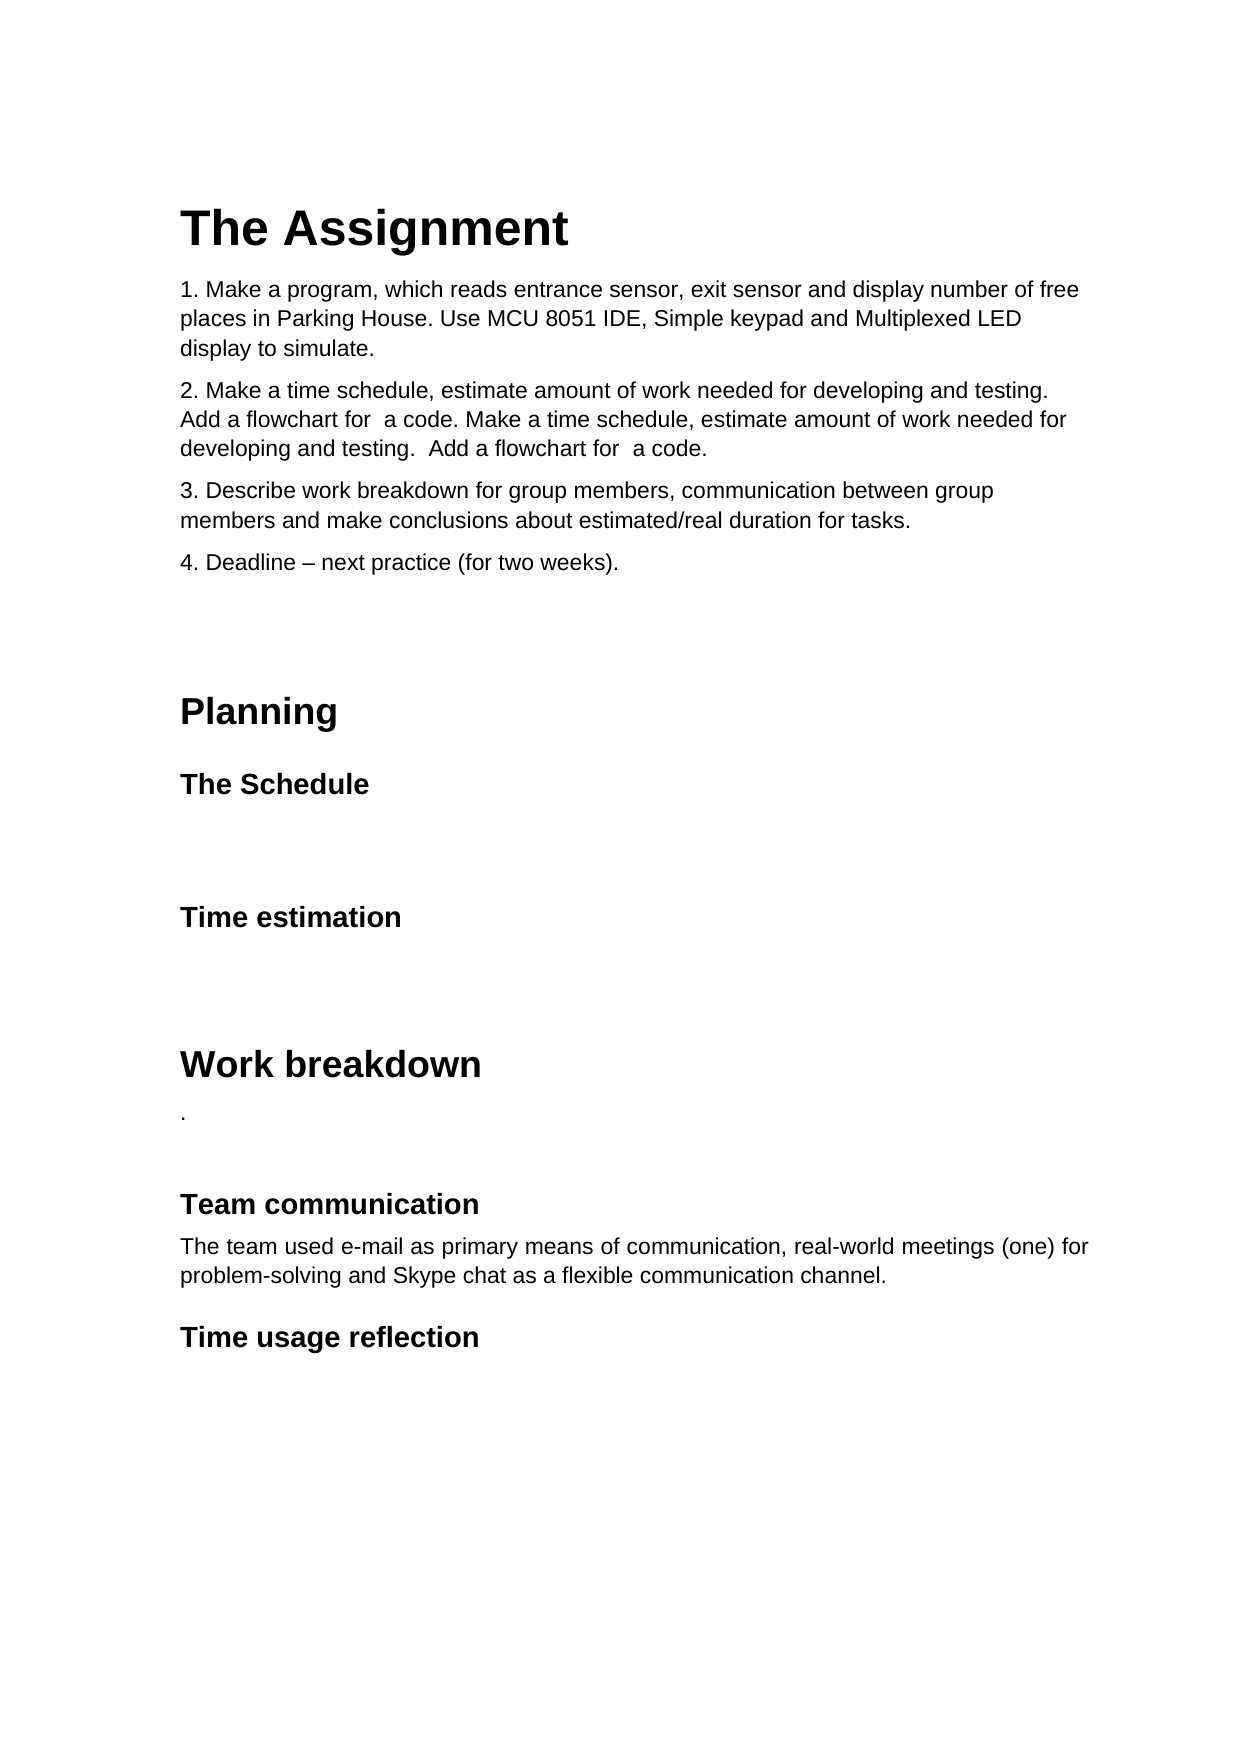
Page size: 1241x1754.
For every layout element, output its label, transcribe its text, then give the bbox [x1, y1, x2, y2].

subtitle The Assignment [180, 200, 1090, 256]
text The team used e-mail as primary means of communication, real-world meetings (one) for problem-solving and Skype chat as a flexible communication channel. [180, 1233, 1090, 1288]
text 1. Make a program, which reads entrance sensor, exit sensor and display number of free places in Parking House. Use MCU 8051 IDE, Simple keypad and Multiplexed LED display to simulate. [180, 277, 1090, 361]
subtitle Time usage reflection [180, 1321, 1090, 1354]
subtitle Team communication [180, 1188, 1090, 1220]
subtitle Work breakdown [180, 1043, 1090, 1085]
subtitle Time estimation [180, 901, 1090, 934]
subtitle The Schedule [180, 768, 1090, 800]
text 3. Describe work breakdown for group members, communication between group members and make conclusions about estimated/real duration for tasks. [180, 478, 1090, 533]
text 4. Deadline – next practice (for two weeks). [180, 549, 1090, 575]
subtitle Planning [180, 691, 1090, 732]
text . [180, 1100, 1090, 1126]
text 2. Make a time schedule, estimate amount of work needed for developing and testing. Add a flowchart for a code. Make a time schedule, estimate amount of work needed for developing and testing. Add a flowchart for a code. [180, 377, 1090, 462]
